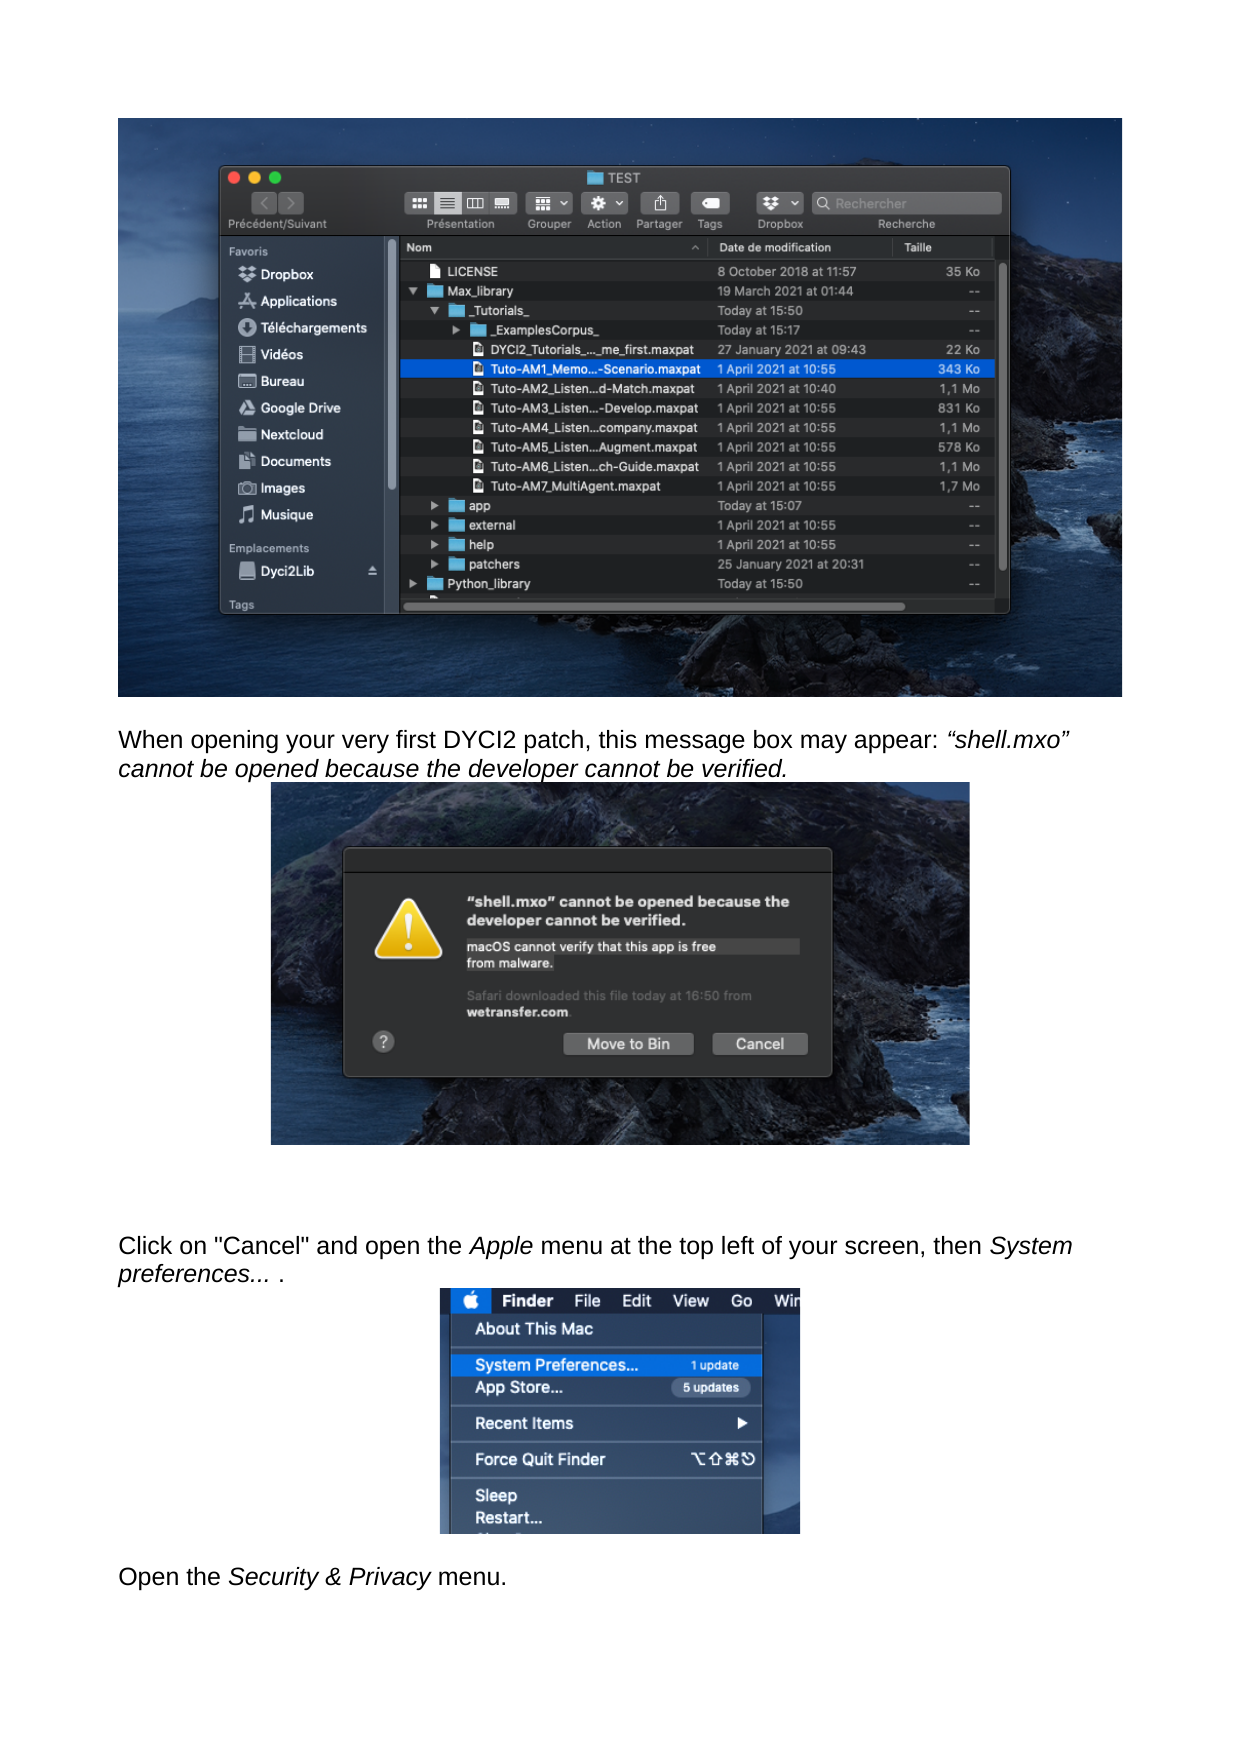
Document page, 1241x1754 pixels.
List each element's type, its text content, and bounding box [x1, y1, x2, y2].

picture [270, 782, 970, 1145]
picture [439, 1288, 801, 1534]
text Click on "Cancel" and open the Apple menu at the top left of your screen, then System preferences... . [118, 1231, 1122, 1288]
text When opening your very first DYCI2 patch, this message box may appear: “shell.mxo” cannot be opened because the developer cannot be verified. [118, 725, 1122, 783]
picture [118, 118, 1123, 697]
text Open the Security & Privacy menu. [118, 1562, 1122, 1591]
